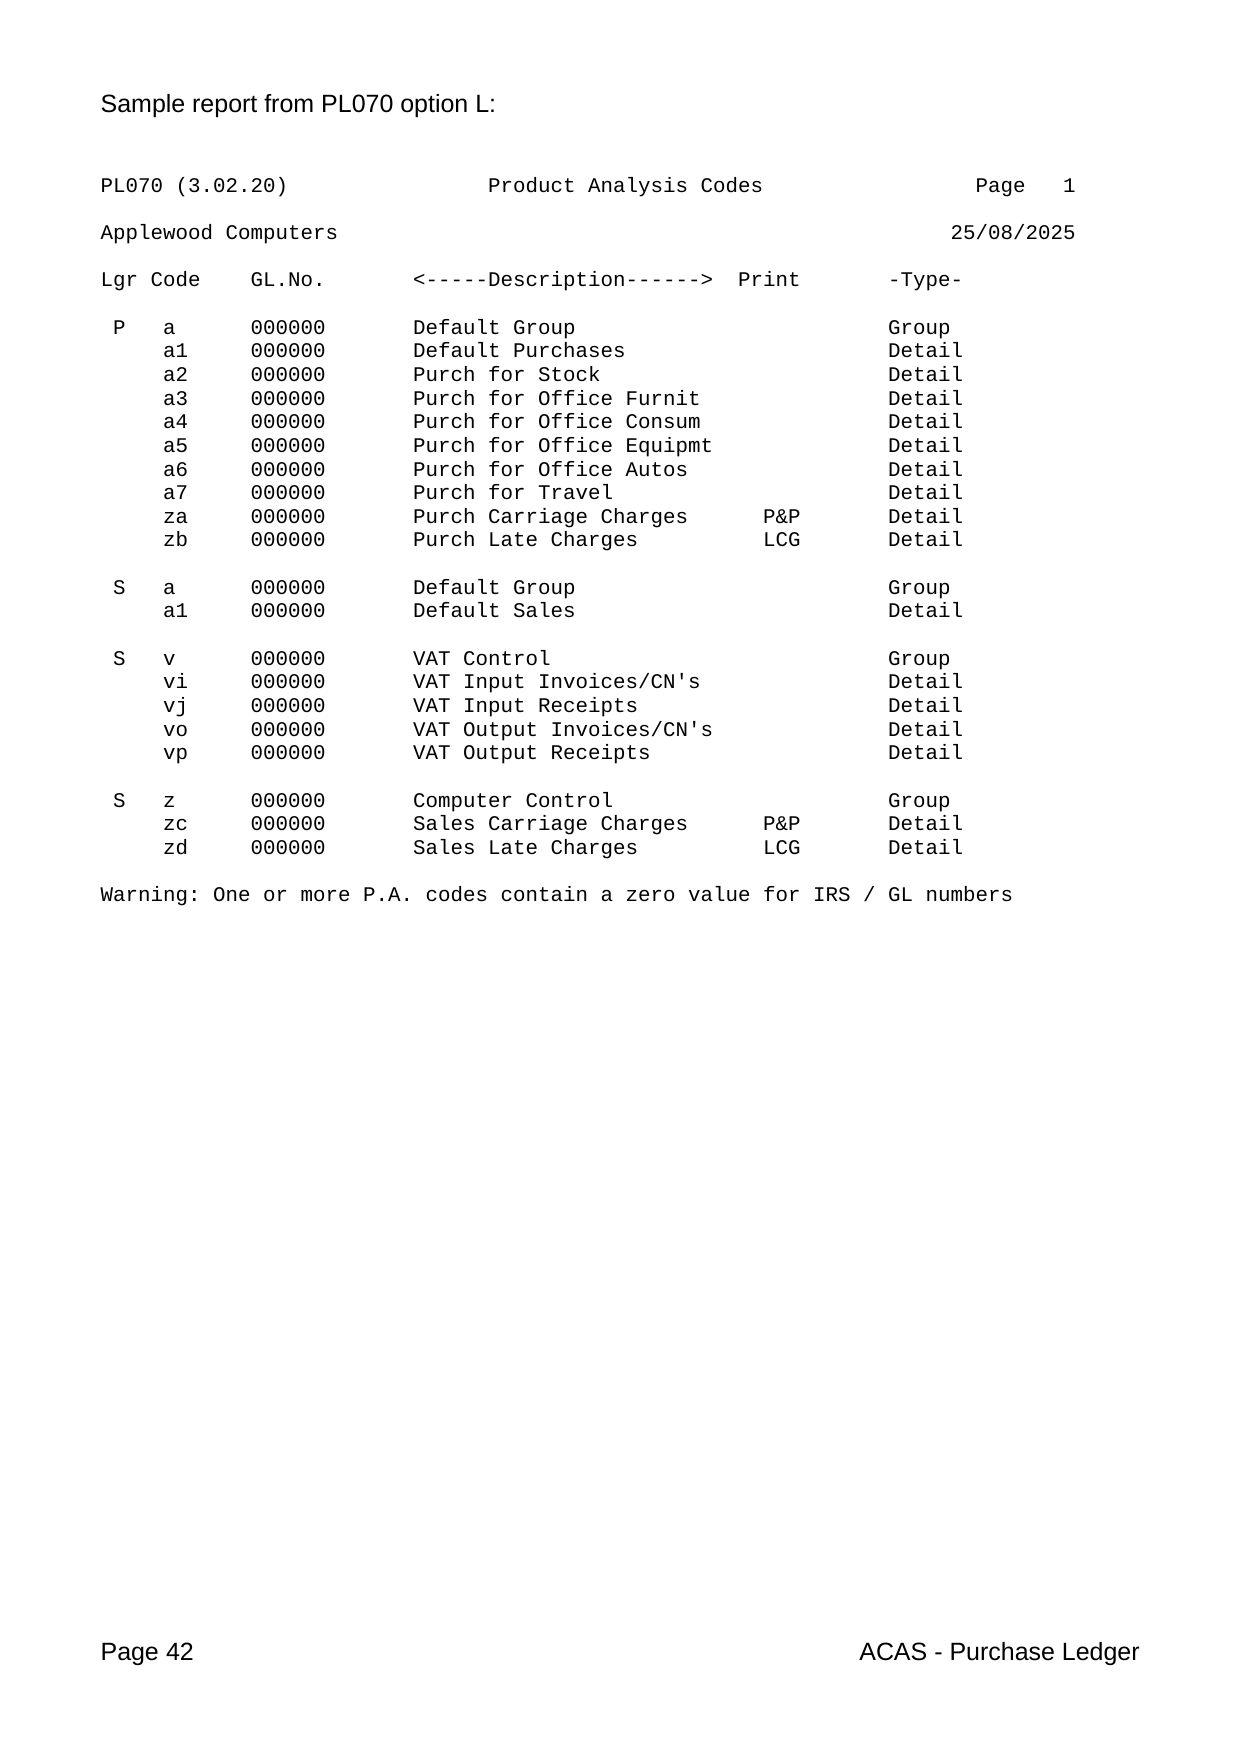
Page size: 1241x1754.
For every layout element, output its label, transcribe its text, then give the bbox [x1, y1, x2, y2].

text za 000000 Purch Carriage Charges P&P Detail [100, 506, 1140, 529]
text vo 000000 VAT Output Invoices/CN's Detail [100, 719, 1140, 742]
text Sample report from PL070 option L: [100, 88, 1140, 117]
text a7 000000 Purch for Travel Detail [100, 482, 1140, 506]
text zc 000000 Sales Carriage Charges P&P Detail [100, 813, 1140, 837]
text PL070 (3.02.20) Product Analysis Codes Page 1 [100, 175, 1140, 198]
text Applewood Computers 25/08/2025 [100, 222, 1140, 246]
text a4 000000 Purch for Office Consum Detail [100, 411, 1140, 435]
text a3 000000 Purch for Office Furnit Detail [100, 388, 1140, 411]
text P a 000000 Default Group Group [100, 317, 1140, 340]
text a1 000000 Default Sales Detail [100, 600, 1140, 624]
text zb 000000 Purch Late Charges LCG Detail [100, 529, 1140, 553]
text vi 000000 VAT Input Invoices/CN's Detail [100, 671, 1140, 695]
text a6 000000 Purch for Office Autos Detail [100, 458, 1140, 482]
text a2 000000 Purch for Stock Detail [100, 364, 1140, 388]
text S a 000000 Default Group Group [100, 577, 1140, 600]
text Lgr Code GL.No. <-----Description------> Print -Type- [100, 269, 1140, 293]
text S v 000000 VAT Control Group [100, 648, 1140, 671]
text Warning: One or more P.A. codes contain a zero value for IRS / GL numbers [100, 884, 1140, 908]
text S z 000000 Computer Control Group [100, 789, 1140, 813]
text vp 000000 VAT Output Receipts Detail [100, 742, 1140, 766]
text a1 000000 Default Purchases Detail [100, 340, 1140, 364]
text zd 000000 Sales Late Charges LCG Detail [100, 837, 1140, 861]
text vj 000000 VAT Input Receipts Detail [100, 695, 1140, 719]
text a5 000000 Purch for Office Equipmt Detail [100, 435, 1140, 458]
